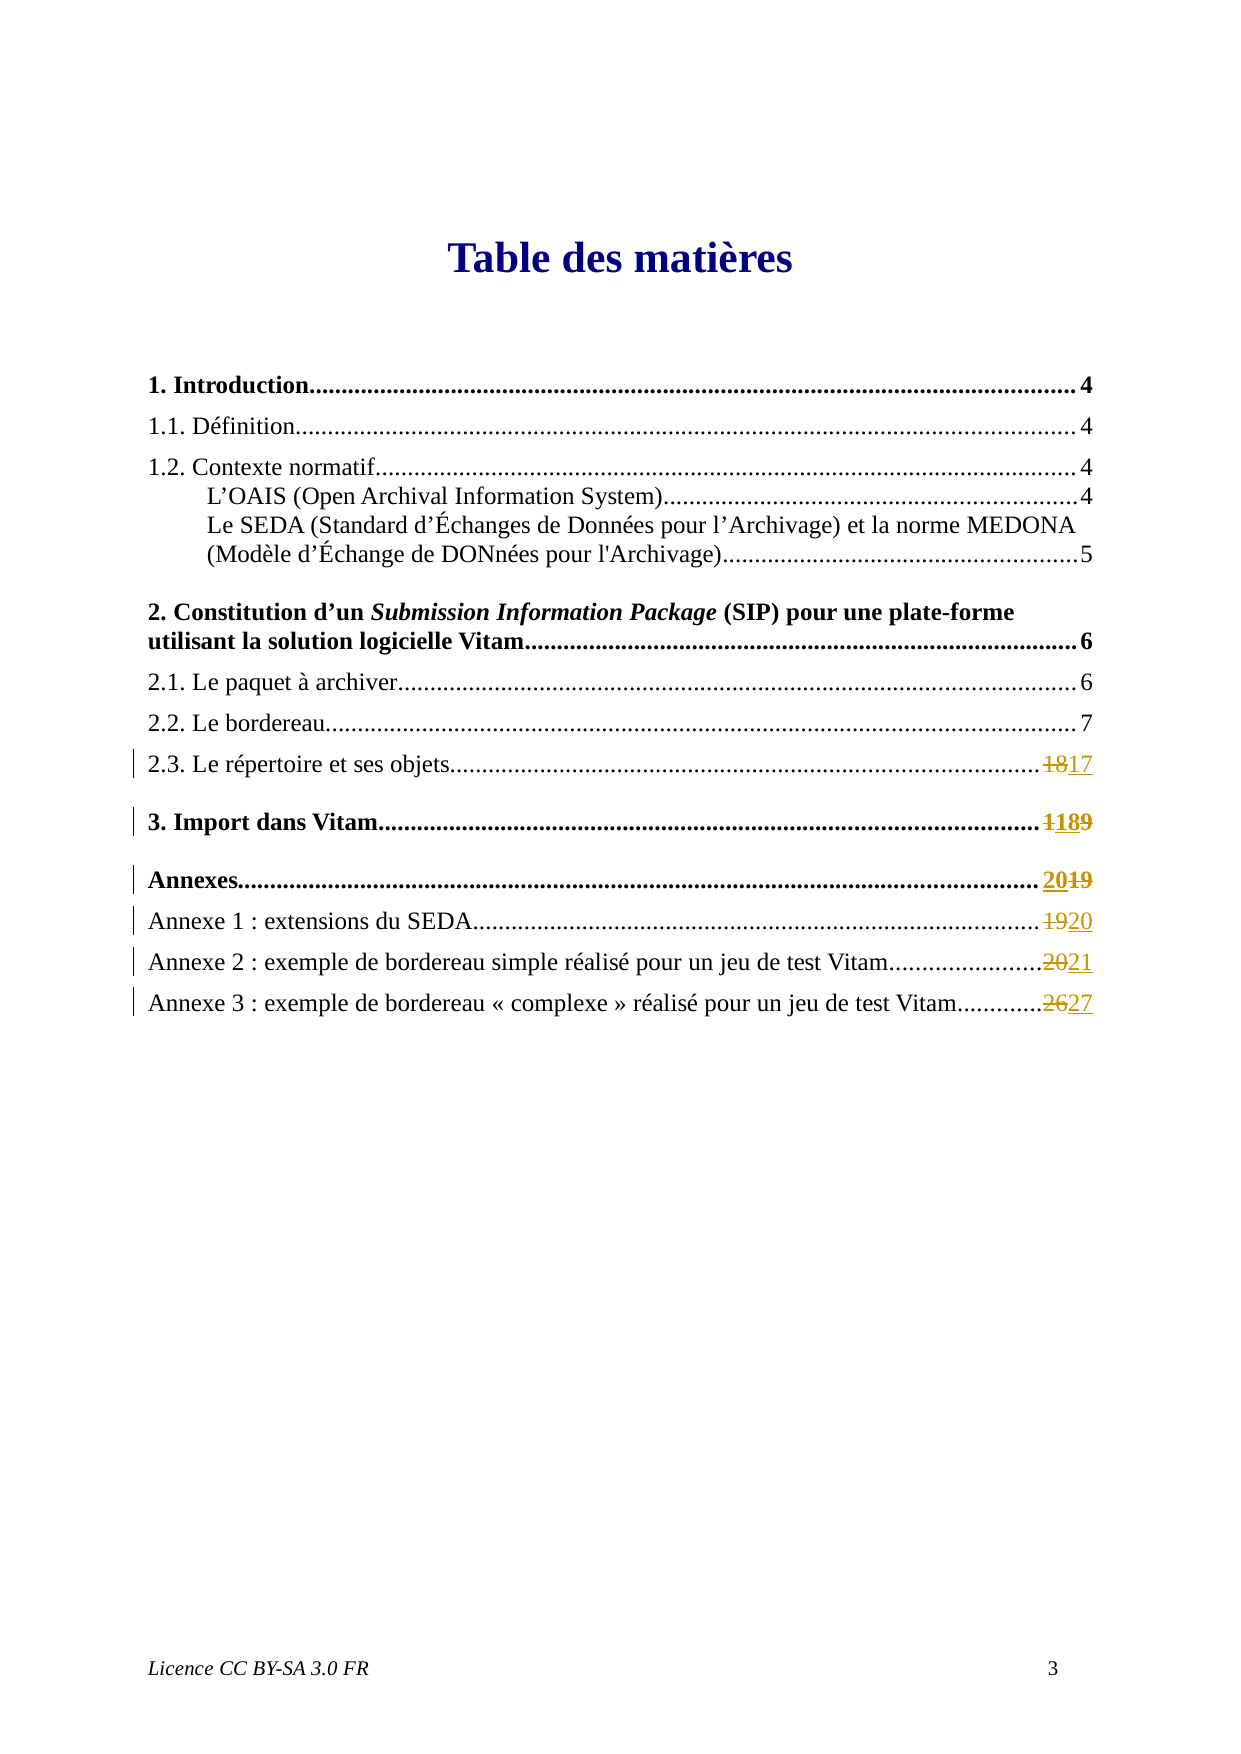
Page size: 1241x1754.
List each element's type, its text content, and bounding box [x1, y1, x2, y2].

subtitle Table des matières [148, 232, 1093, 282]
subtitle L’OAIS (Open Archival Information System) 4 [207, 481, 1093, 510]
subtitle Le SEDA (Standard d’Échanges de Données pour l’Archivage) et la norme MEDONA (Modèle d’Échange de DONnées pour l'Archivage) 5 [207, 510, 1093, 568]
subtitle Annexes 20 [148, 865, 1093, 894]
text Annexe 1 : extensions du SEDA 20 [148, 906, 1093, 935]
text 2.2. Le bordereau 7 [148, 708, 1093, 737]
text Annexe 3 : exemple de bordereau « complexe » réalisé pour un jeu de test Vitam 27 [148, 987, 1093, 1016]
subtitle 1. Introduction 4 [148, 370, 1093, 399]
text 2.3. Le répertoire et ses objets 17 [148, 749, 1093, 778]
subtitle 2. Constitution d’un Submission Information Package (SIP) pour une plate-forme utilisant la solution logicielle Vitam 6 [148, 597, 1093, 655]
text 1.1. Définition 4 [148, 411, 1093, 440]
text Annexe 2 : exemple de bordereau simple réalisé pour un jeu de test Vitam 21 [148, 947, 1093, 976]
subtitle 3. Import dans Vitam 18 [148, 807, 1093, 836]
text 2.1. Le paquet à archiver 6 [148, 667, 1093, 696]
text 1.2. Contexte normatif 4 [148, 452, 1093, 481]
